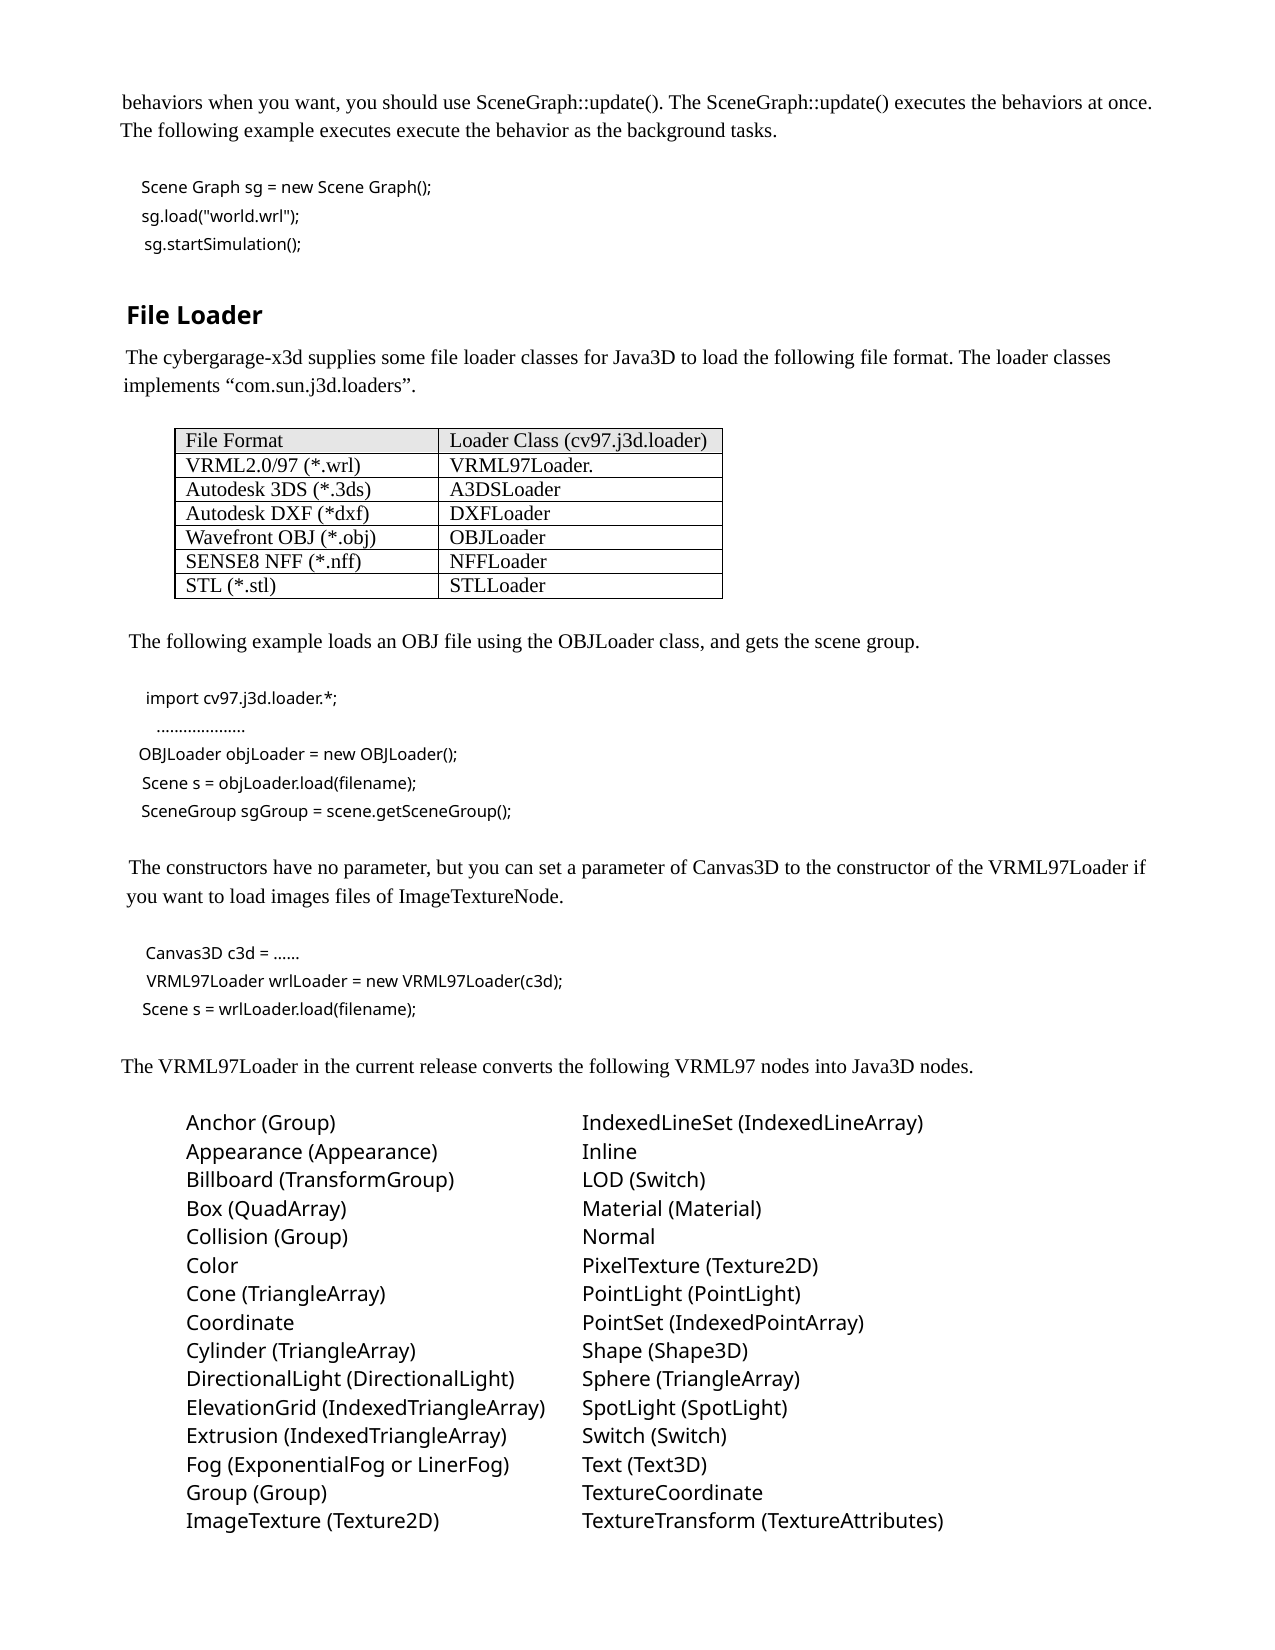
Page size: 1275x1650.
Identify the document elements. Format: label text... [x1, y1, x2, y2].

text Scene s = wrlLoader.load(filename); [138, 995, 1156, 1023]
table_cell ImageTexture (Texture2D) [176, 1507, 571, 1535]
table_cell Switch (Switch) [571, 1421, 967, 1450]
table_cell ElevationGrid (IndexedTriangleArray) [176, 1393, 571, 1421]
table_cell Cone (TriangleArray) [176, 1279, 571, 1308]
text Scene Graph sg = new Scene Graph(); [138, 173, 1156, 202]
table_cell Autodesk 3DS (*.3ds) [176, 478, 438, 501]
table_cell DirectionalLight (DirectionalLight) [176, 1365, 571, 1393]
text behaviors when you want, you should use SceneGraph::update(). The SceneGraph::update() executes the behaviors at once. The following example executes execute the behavior as the background tasks. [119, 88, 1156, 145]
table_cell Normal [571, 1222, 967, 1251]
table_cell VRML2.0/97 (*.wrl) [176, 454, 438, 477]
text VRML97Loader wrlLoader = new VRML97Loader(c3d); [138, 967, 1156, 995]
table_cell Material (Material) [571, 1194, 967, 1222]
text The constructors have no parameter, but you can set a parameter of Canvas3D to the constructor of the VRML97Loader if you want to load images files of ImageTextureNode. [119, 853, 1156, 910]
table_cell Cylinder (TriangleArray) [176, 1336, 571, 1364]
table_cell Color [176, 1251, 571, 1279]
text sg.startSimulation(); [138, 230, 1156, 258]
table_cell TextureCoordinate [571, 1478, 967, 1507]
table_cell Appearance (Appearance) [176, 1137, 571, 1165]
table_cell STL (*.stl) [176, 574, 438, 597]
table_cell Shape (Shape3D) [571, 1336, 967, 1364]
table_cell DXFLoader [439, 502, 722, 525]
table_cell SENSE8 NFF (*.nff) [176, 550, 438, 573]
text import cv97.j3d.loader.*; [138, 683, 1156, 712]
text sg.load("world.wrl"); [138, 202, 1156, 230]
table_cell LOD (Switch) [571, 1165, 967, 1194]
text .................... [138, 712, 1156, 740]
text The VRML97Loader in the current release converts the following VRML97 nodes into Java3D nodes. [119, 1052, 1156, 1080]
subtitle File Loader [119, 287, 1156, 343]
table_cell VRML97Loader. [439, 454, 722, 477]
table_cell OBJLoader [439, 526, 722, 549]
table_cell Autodesk DXF (*dxf) [176, 502, 438, 525]
text Scene s = objLoader.load(filename); [138, 768, 1156, 797]
table_cell A3DSLoader [439, 478, 722, 501]
table_cell Text (Text3D) [571, 1450, 967, 1478]
table_cell Coordinate [176, 1308, 571, 1336]
text Canvas3D c3d = …… [138, 938, 1156, 967]
table_cell NFFLoader [439, 550, 722, 573]
table_header IndexedLineSet (IndexedLineArray) [571, 1109, 967, 1137]
table_cell Sphere (TriangleArray) [571, 1365, 967, 1393]
table_cell Collision (Group) [176, 1222, 571, 1251]
table_header Anchor (Group) [176, 1109, 571, 1137]
text OBJLoader objLoader = new OBJLoader(); [138, 740, 1156, 768]
table_cell STLLoader [439, 574, 722, 597]
table_cell Billboard (TransformGroup) [176, 1165, 571, 1194]
table_cell Fog (ExponentialFog or LinerFog) [176, 1450, 571, 1478]
table_cell PointLight (PointLight) [571, 1279, 967, 1308]
table_cell TextureTransform (TextureAttributes) [571, 1507, 967, 1535]
table_cell PointSet (IndexedPointArray) [571, 1308, 967, 1336]
table_cell Extrusion (IndexedTriangleArray) [176, 1421, 571, 1450]
text The cybergarage-x3d supplies some file loader classes for Java3D to load the following file format. The loader classes implements “com.sun.j3d.loaders”. [119, 343, 1156, 400]
table_cell Inline [571, 1137, 967, 1165]
text The following example loads an OBJ file using the OBJLoader class, and gets the scene group. [119, 627, 1156, 655]
table_cell SpotLight (SpotLight) [571, 1393, 967, 1421]
table_header File Format [176, 429, 438, 452]
table_cell PixelTexture (Texture2D) [571, 1251, 967, 1279]
table_header Loader Class (cv97.j3d.loader) [439, 429, 722, 452]
table_cell Box (QuadArray) [176, 1194, 571, 1222]
text SceneGroup sgGroup = scene.getSceneGroup(); [138, 797, 1156, 825]
table_cell Wavefront OBJ (*.obj) [176, 526, 438, 549]
table_cell Group (Group) [176, 1478, 571, 1507]
